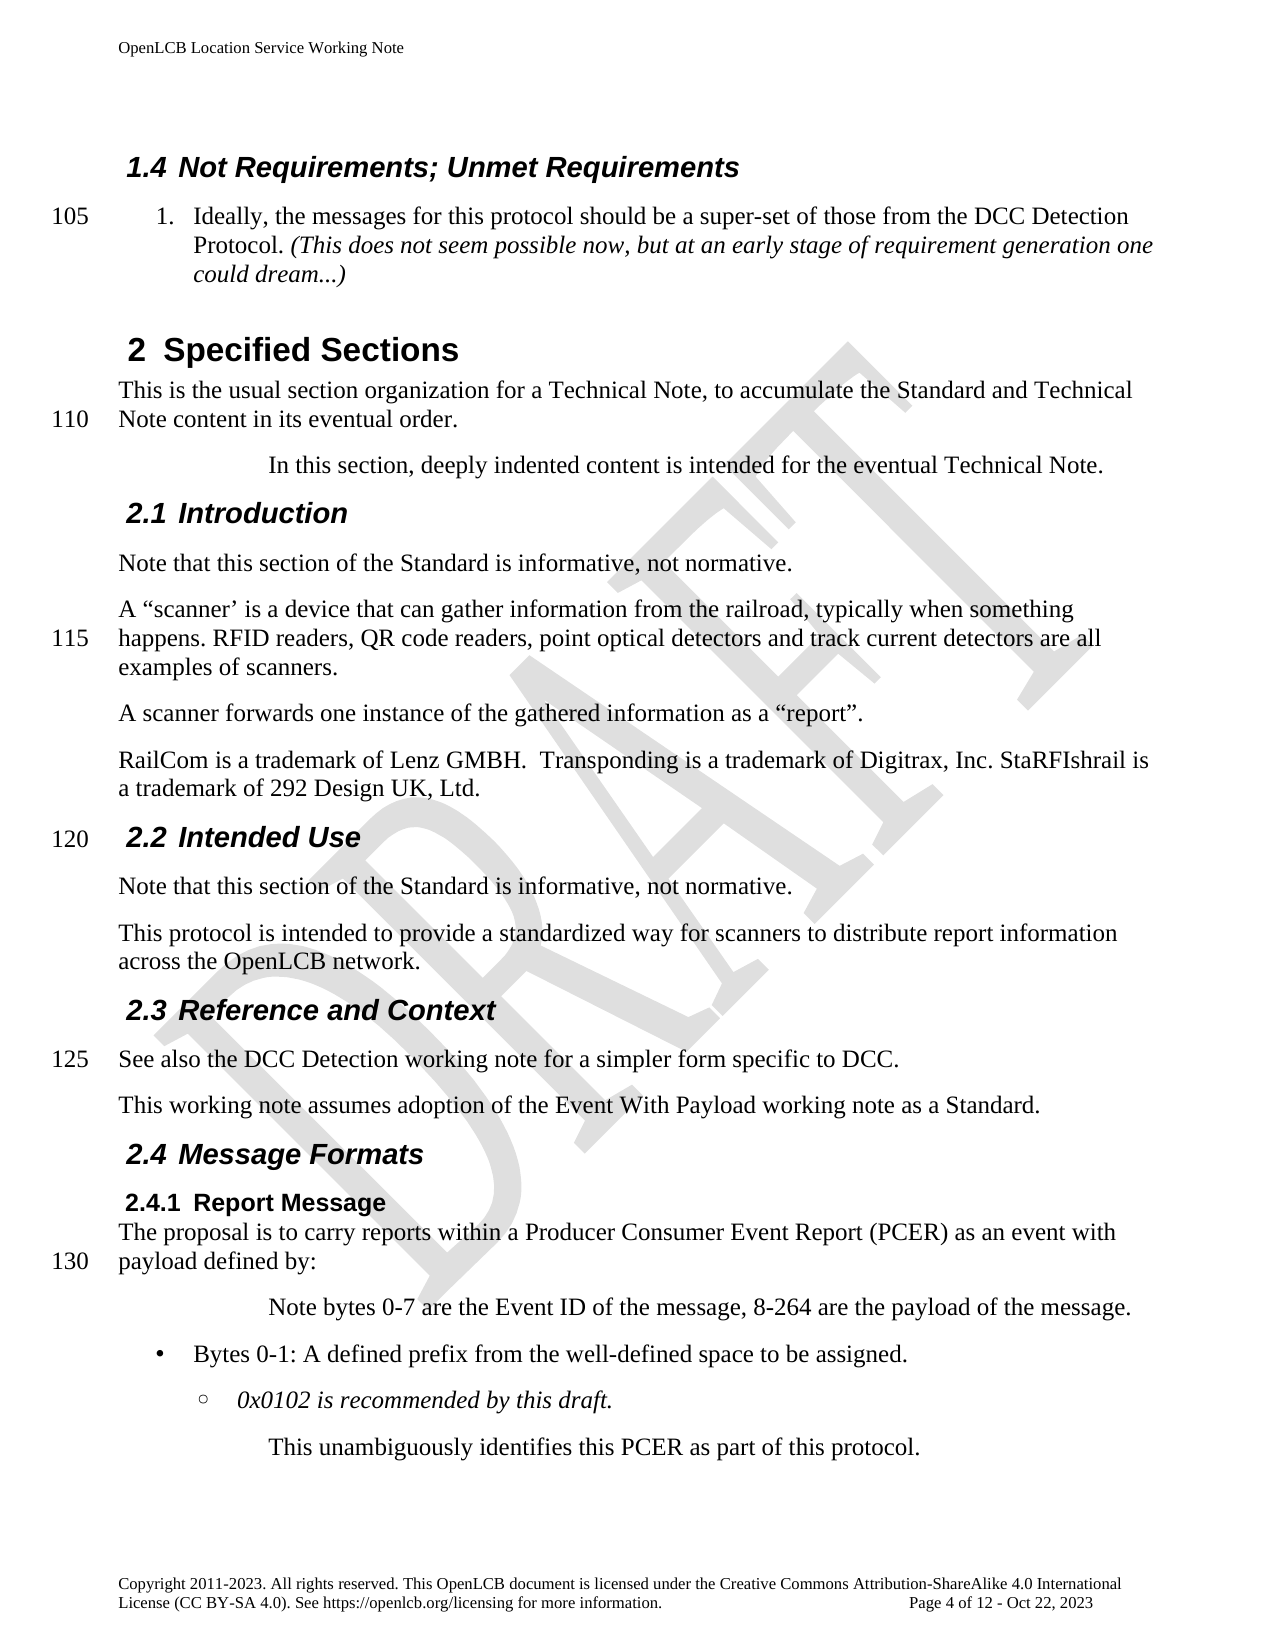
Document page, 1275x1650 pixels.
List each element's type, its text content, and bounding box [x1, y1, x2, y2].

text This working note assumes adoption of the Event With Payload working note as a Standard. [118, 1091, 272, 1119]
subtitle [775, 497, 891, 530]
text A scanner forwards one instance of the gathered information as a “report”. [118, 698, 544, 727]
subtitle Not Requirements; Unmet Requirements [118, 150, 1157, 183]
text This protocol is intended to provide a standardized way for scanners to distribute report information across the OpenLCB network. [541, 918, 715, 975]
text A scanner forwards one instance of the gathered information as a “report”. [801, 698, 1157, 727]
text This working note assumes adoption of the Event With Payload working note as a Standard. [287, 1091, 464, 1119]
text This is the usual section organization for a Technical Note, to accumulate the Standard and Technical Note content in its eventual order. [815, 375, 1157, 432]
text Note that this section of the Standard is informative, not normative. [118, 871, 363, 900]
subtitle Intended Use [118, 820, 367, 853]
subtitle [901, 497, 1157, 530]
subtitle [472, 820, 631, 853]
text Note that this section of the Standard is informative, not normative. [521, 871, 663, 900]
text This protocol is intended to provide a standardized way for scanners to distribute report information across the OpenLCB network. [118, 918, 438, 975]
text RailCom is a trademark of Lenz GMBH. Transponding is a trademark of Digitrax, Inc. StaRFIshrail is a trademark of 292 Design UK, Ltd. [848, 745, 1157, 802]
subtitle [887, 820, 1157, 853]
text See also the DCC Detection working note for a simpler form specific to DCC. [444, 1044, 536, 1073]
text In this section, deeply indented content is intended for the eventual Technical Note. [268, 450, 738, 479]
text A “scanner’ is a device that can gather information from the railroad, typically when something happens. RFID readers, QR code readers, point optical detectors and track current detectors are all examples of scanners. [118, 594, 741, 681]
text In this section, deeply indented content is intended for the eventual Technical Note. [854, 450, 1157, 479]
list Bytes 0-1: A defined prefix from the well-defined space to be assigned. [156, 1339, 1157, 1367]
subtitle Specified Sections [118, 330, 1157, 369]
text Note that this section of the Standard is informative, not normative. [118, 548, 640, 577]
list Ideally, the messages for this protocol should be a super-set of those from the DCC Detection Protocol. (This does not seem possible now, but at an early stage of requirement generation one could dream...) [156, 201, 1157, 287]
text RailCom is a trademark of Lenz GMBH. Transponding is a trademark of Digitrax, Inc. StaRFIshrail is a trademark of 292 Design UK, Ltd. [118, 745, 596, 802]
text Note bytes 0-7 are the Event ID of the message, 8-264 are the payload of the message. [268, 1292, 1157, 1321]
subtitle Report Message [384, 1188, 494, 1217]
text Note that this section of the Standard is informative, not normative. [670, 871, 816, 900]
subtitle Message Formats [510, 1137, 1157, 1171]
subtitle Message Formats [118, 1137, 324, 1171]
subtitle Report Message [516, 1188, 1157, 1217]
text The proposal is to carry reports within a Producer Consumer Event Report (PCER) as an event with payload defined by: [466, 1217, 1157, 1274]
text Note that this section of the Standard is informative, not normative. [377, 871, 504, 900]
text Note that this section of the Standard is informative, not normative. [952, 548, 1157, 577]
subtitle Reference and Context [641, 993, 1157, 1026]
subtitle [696, 825, 764, 853]
text This protocol is intended to provide a standardized way for scanners to distribute report information across the OpenLCB network. [697, 918, 1157, 975]
subtitle Introduction [118, 497, 691, 530]
text Note that this section of the Standard is informative, not normative. [840, 871, 1157, 900]
text The proposal is to carry reports within a Producer Consumer Event Report (PCER) as an event with payload defined by: [413, 1217, 484, 1251]
subtitle [698, 509, 747, 530]
subtitle [374, 828, 462, 853]
text A “scanner’ is a device that can gather information from the railroad, typically when something happens. RFID readers, QR code readers, point optical detectors and track current detectors are all examples of scanners. [697, 594, 818, 675]
text This working note assumes adoption of the Event With Payload working note as a Standard. [483, 1091, 582, 1119]
text This protocol is intended to provide a standardized way for scanners to distribute report information across the OpenLCB network. [424, 918, 515, 975]
subtitle Reference and Context [211, 993, 377, 1026]
text See also the DCC Detection working note for a simpler form specific to DCC. [240, 1044, 426, 1073]
text A scanner forwards one instance of the gathered information as a “report”. [594, 698, 787, 727]
text RailCom is a trademark of Lenz GMBH. Transponding is a trademark of Digitrax, Inc. StaRFIshrail is a trademark of 292 Design UK, Ltd. [577, 745, 691, 802]
text In this section, deeply indented content is intended for the eventual Technical Note. [757, 450, 840, 479]
subtitle [735, 497, 788, 530]
subtitle Report Message [118, 1188, 370, 1217]
text The proposal is to carry reports within a Producer Consumer Event Report (PCER) as an event with payload defined by: [118, 1217, 427, 1274]
subtitle [774, 820, 882, 853]
subtitle Reference and Context [118, 993, 194, 1026]
text This working note assumes adoption of the Event With Payload working note as a Standard. [621, 1091, 1157, 1119]
text See also the DCC Detection working note for a simpler form specific to DCC. [550, 1044, 1157, 1073]
subtitle Reference and Context [502, 993, 633, 1026]
text This unambiguously identifies this PCER as part of this protocol. [268, 1432, 1157, 1460]
subtitle [629, 820, 689, 853]
subtitle Message Formats [333, 1137, 491, 1171]
text A “scanner’ is a device that can gather information from the railroad, typically when something happens. RFID readers, QR code readers, point optical detectors and track current detectors are all examples of scanners. [998, 594, 1157, 681]
text RailCom is a trademark of Lenz GMBH. Transponding is a trademark of Digitrax, Inc. StaRFIshrail is a trademark of 292 Design UK, Ltd. [664, 745, 862, 802]
text This is the usual section organization for a Technical Note, to accumulate the Standard and Technical Note content in its eventual order. [118, 375, 813, 432]
text See also the DCC Detection working note for a simpler form specific to DCC. [118, 1044, 226, 1073]
subtitle Reference and Context [390, 993, 489, 1026]
list 0x0102 is recommended by this draft. [193, 1385, 1157, 1414]
text Note that this section of the Standard is informative, not normative. [665, 548, 938, 577]
text A “scanner’ is a device that can gather information from the railroad, typically when something happens. RFID readers, QR code readers, point optical detectors and track current detectors are all examples of scanners. [799, 594, 1033, 681]
